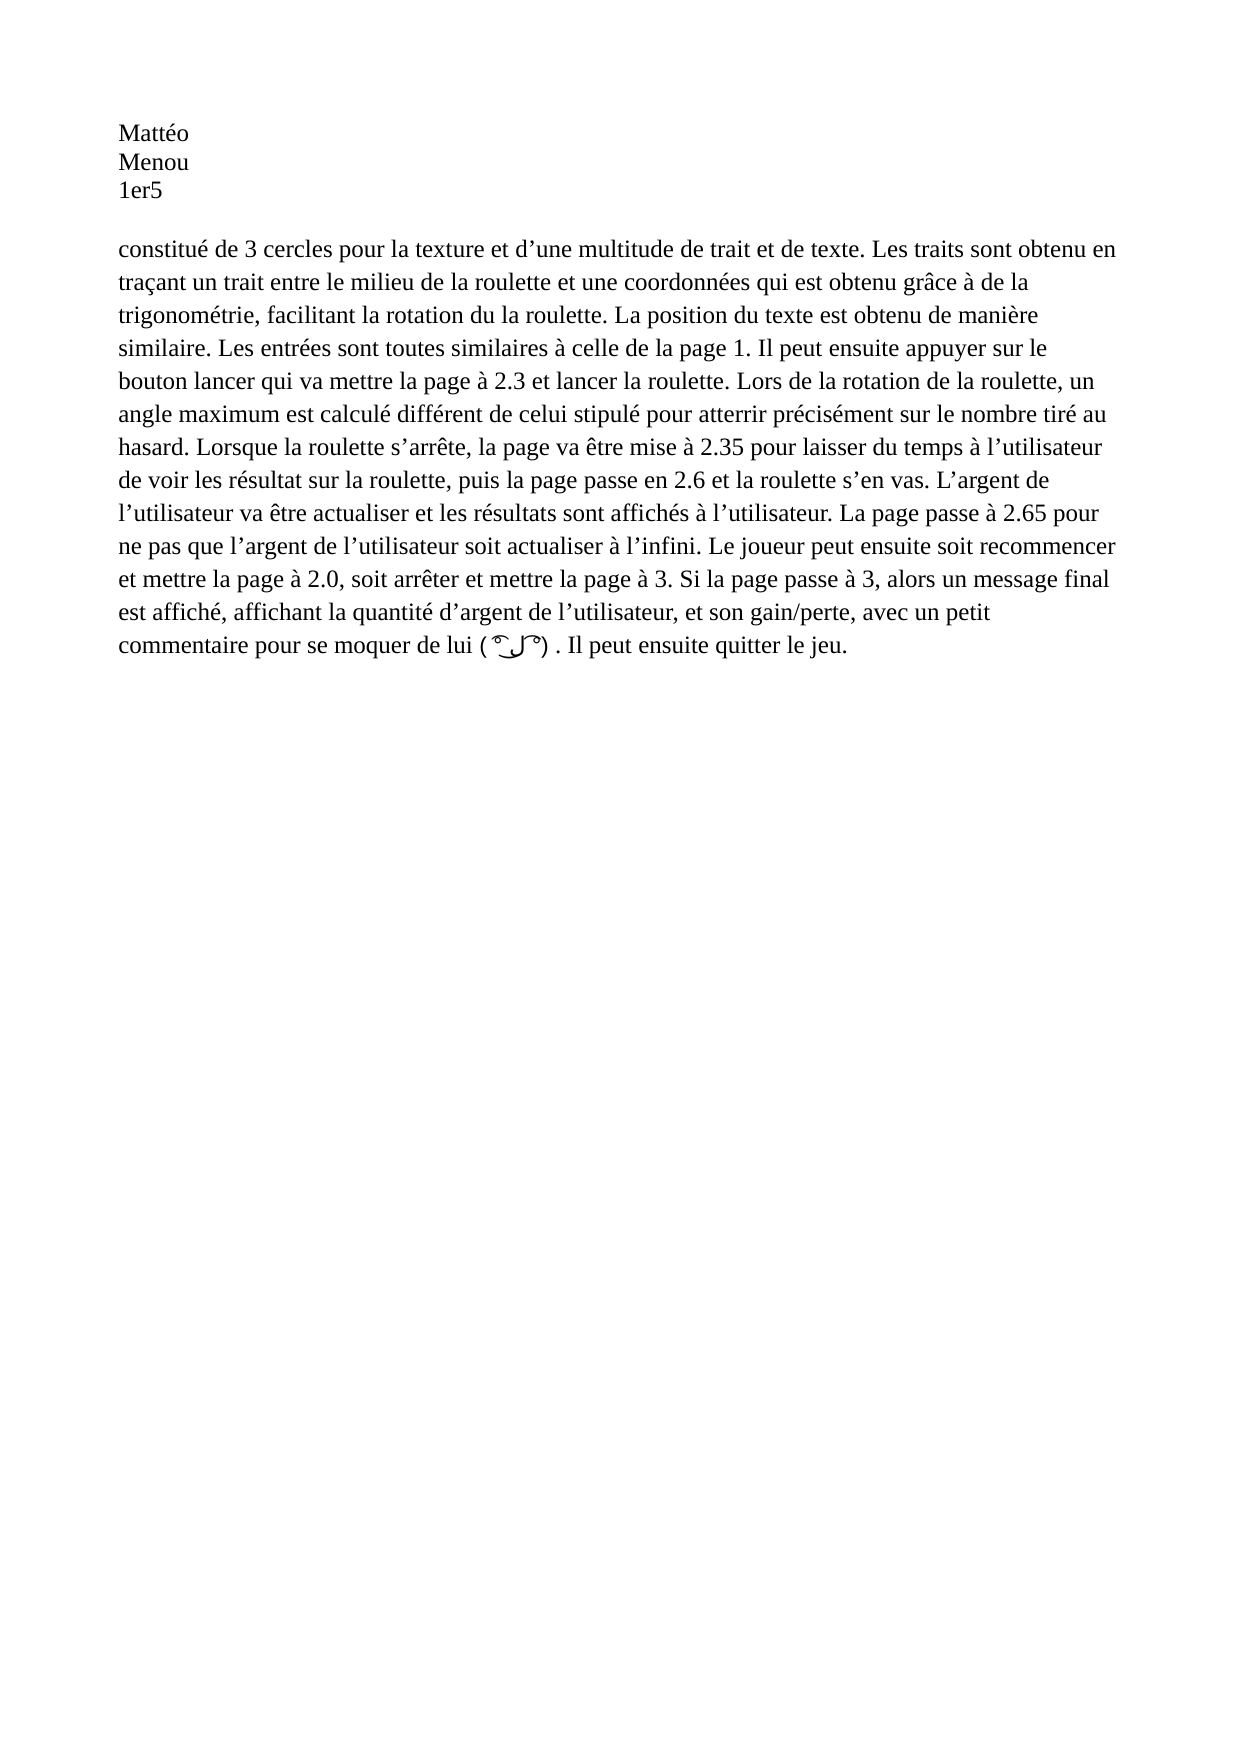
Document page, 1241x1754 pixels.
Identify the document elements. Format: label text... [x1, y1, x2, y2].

text constitué de 3 cercles pour la texture et d’une multitude de trait et de texte. Les traits sont obtenu en traçant un trait entre le milieu de la roulette et une coordonnées qui est obtenu grâce à de la trigonométrie, facilitant la rotation du la roulette. La position du texte est obtenu de manière similaire. Les entrées sont toutes similaires à celle de la page 1. Il peut ensuite appuyer sur le bouton lancer qui va mettre la page à 2.3 et lancer la roulette. Lors de la rotation de la roulette, un angle maximum est calculé différent de celui stipulé pour atterrir précisément sur le nombre tiré au hasard. Lorsque la roulette s’arrête, la page va être mise à 2.35 pour laisser du temps à l’utilisateur de voir les résultat sur la roulette, puis la page passe en 2.6 et la roulette s’en vas. L’argent de l’utilisateur va être actualiser et les résultats sont affichés à l’utilisateur. La page passe à 2.65 pour ne pas que l’argent de l’utilisateur soit actualiser à l’infini. Le joueur peut ensuite soit recommencer et mettre la page à 2.0, soit arrêter et mettre la page à 3. Si la page passe à 3, alors un message final est affiché, affichant la quantité d’argent de l’utilisateur, et son gain/perte, avec un petit commentaire pour se moquer de lui ( ͡° ل͜ ͡°) . Il peut ensuite quitter le jeu. [118, 234, 1122, 659]
